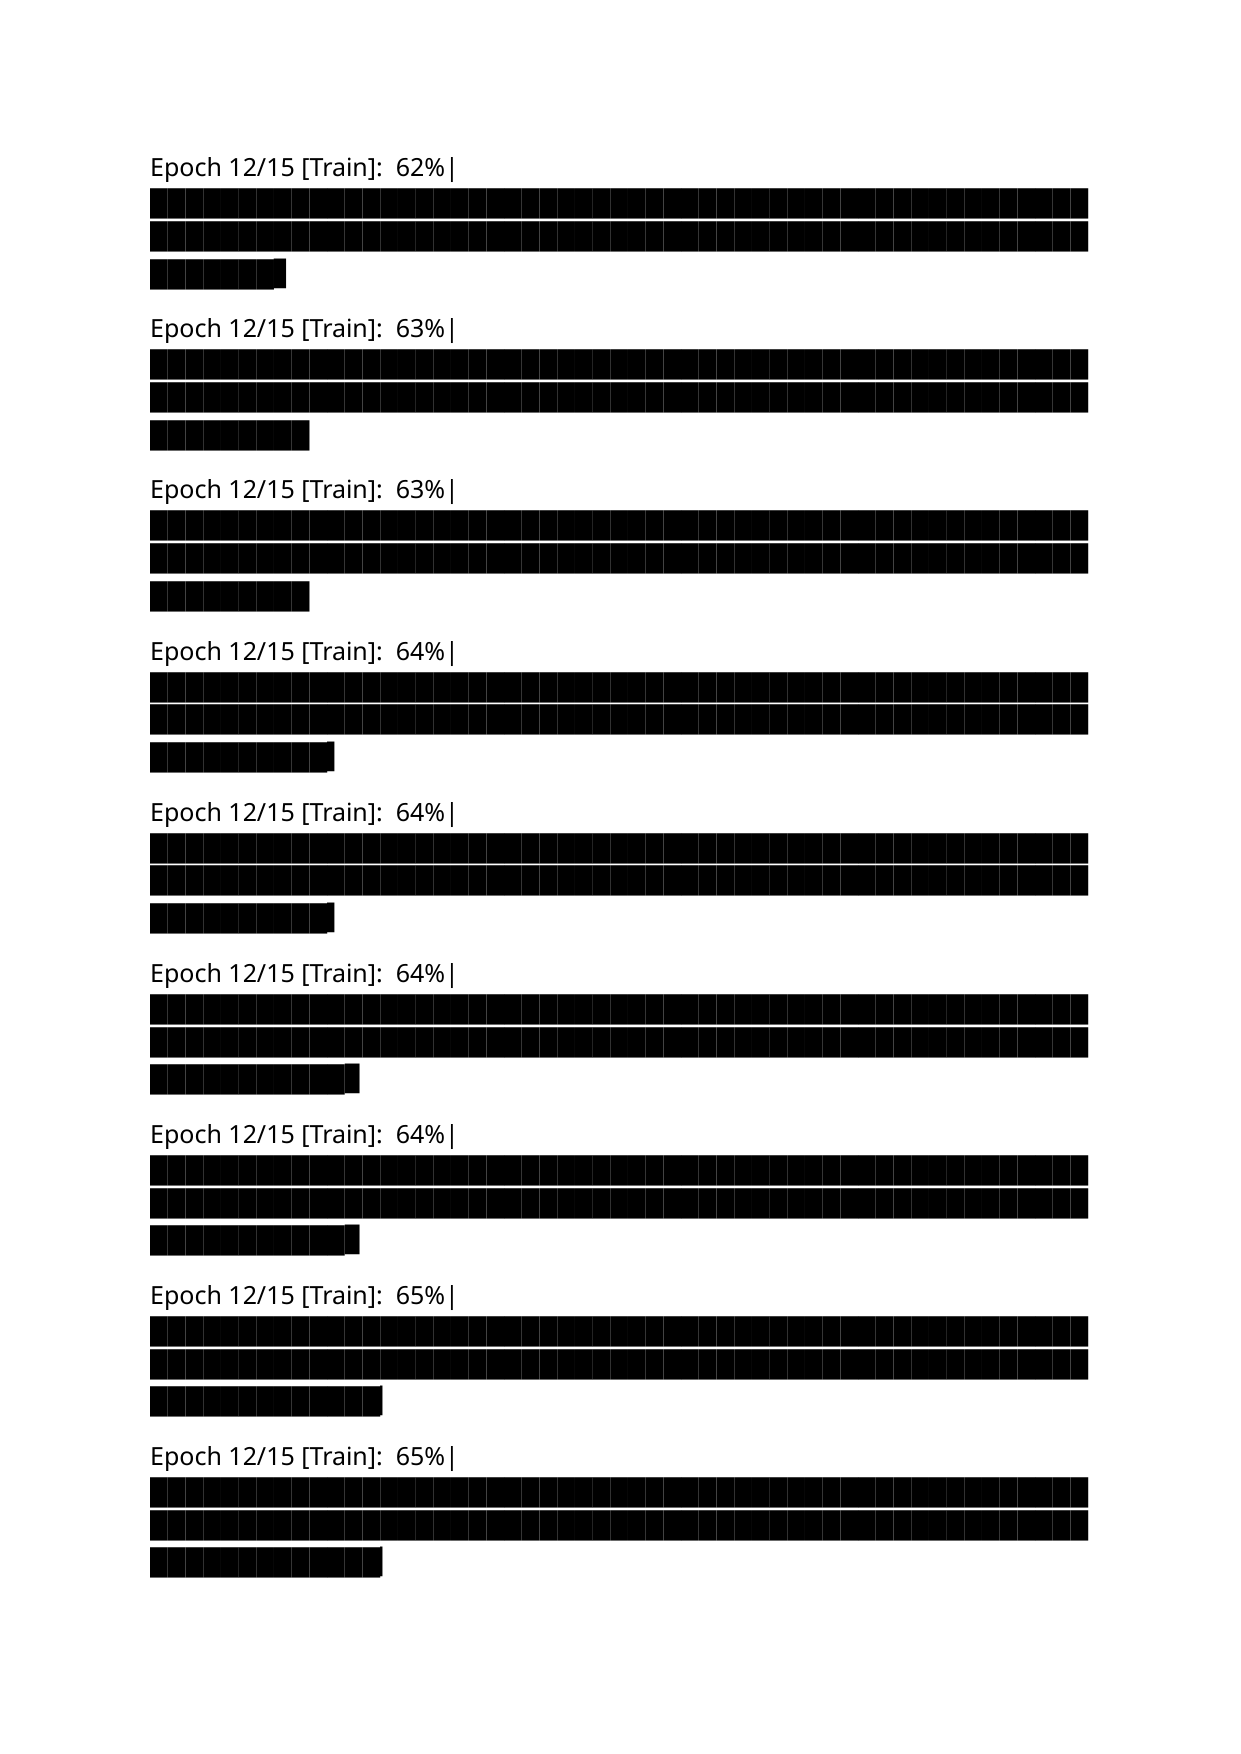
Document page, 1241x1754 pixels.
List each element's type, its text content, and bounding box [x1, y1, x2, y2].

text Epoch 12/15 [Train]: 62%|█████████████████████████████████████████████████████████████████████████████████████████████████████████████████▋ [150, 150, 1090, 289]
text Epoch 12/15 [Train]: 64%|████████████████████████████████████████████████████████████████████████████████████████████████████████████████████▍ [150, 794, 1090, 933]
text Epoch 12/15 [Train]: 64%|█████████████████████████████████████████████████████████████████████████████████████████████████████████████████████▊ [150, 1116, 1090, 1256]
text Epoch 12/15 [Train]: 65%|███████████████████████████████████████████████████████████████████████████████████████████████████████████████████████▏ [150, 1277, 1090, 1417]
text Epoch 12/15 [Train]: 64%|████████████████████████████████████████████████████████████████████████████████████████████████████████████████████▍ [150, 633, 1090, 772]
text Epoch 12/15 [Train]: 65%|███████████████████████████████████████████████████████████████████████████████████████████████████████████████████████▏ [150, 1438, 1090, 1578]
text Epoch 12/15 [Train]: 64%|█████████████████████████████████████████████████████████████████████████████████████████████████████████████████████▊ [150, 955, 1090, 1094]
text Epoch 12/15 [Train]: 63%|███████████████████████████████████████████████████████████████████████████████████████████████████████████████████ [150, 472, 1090, 611]
text Epoch 12/15 [Train]: 63%|███████████████████████████████████████████████████████████████████████████████████████████████████████████████████ [150, 311, 1090, 450]
